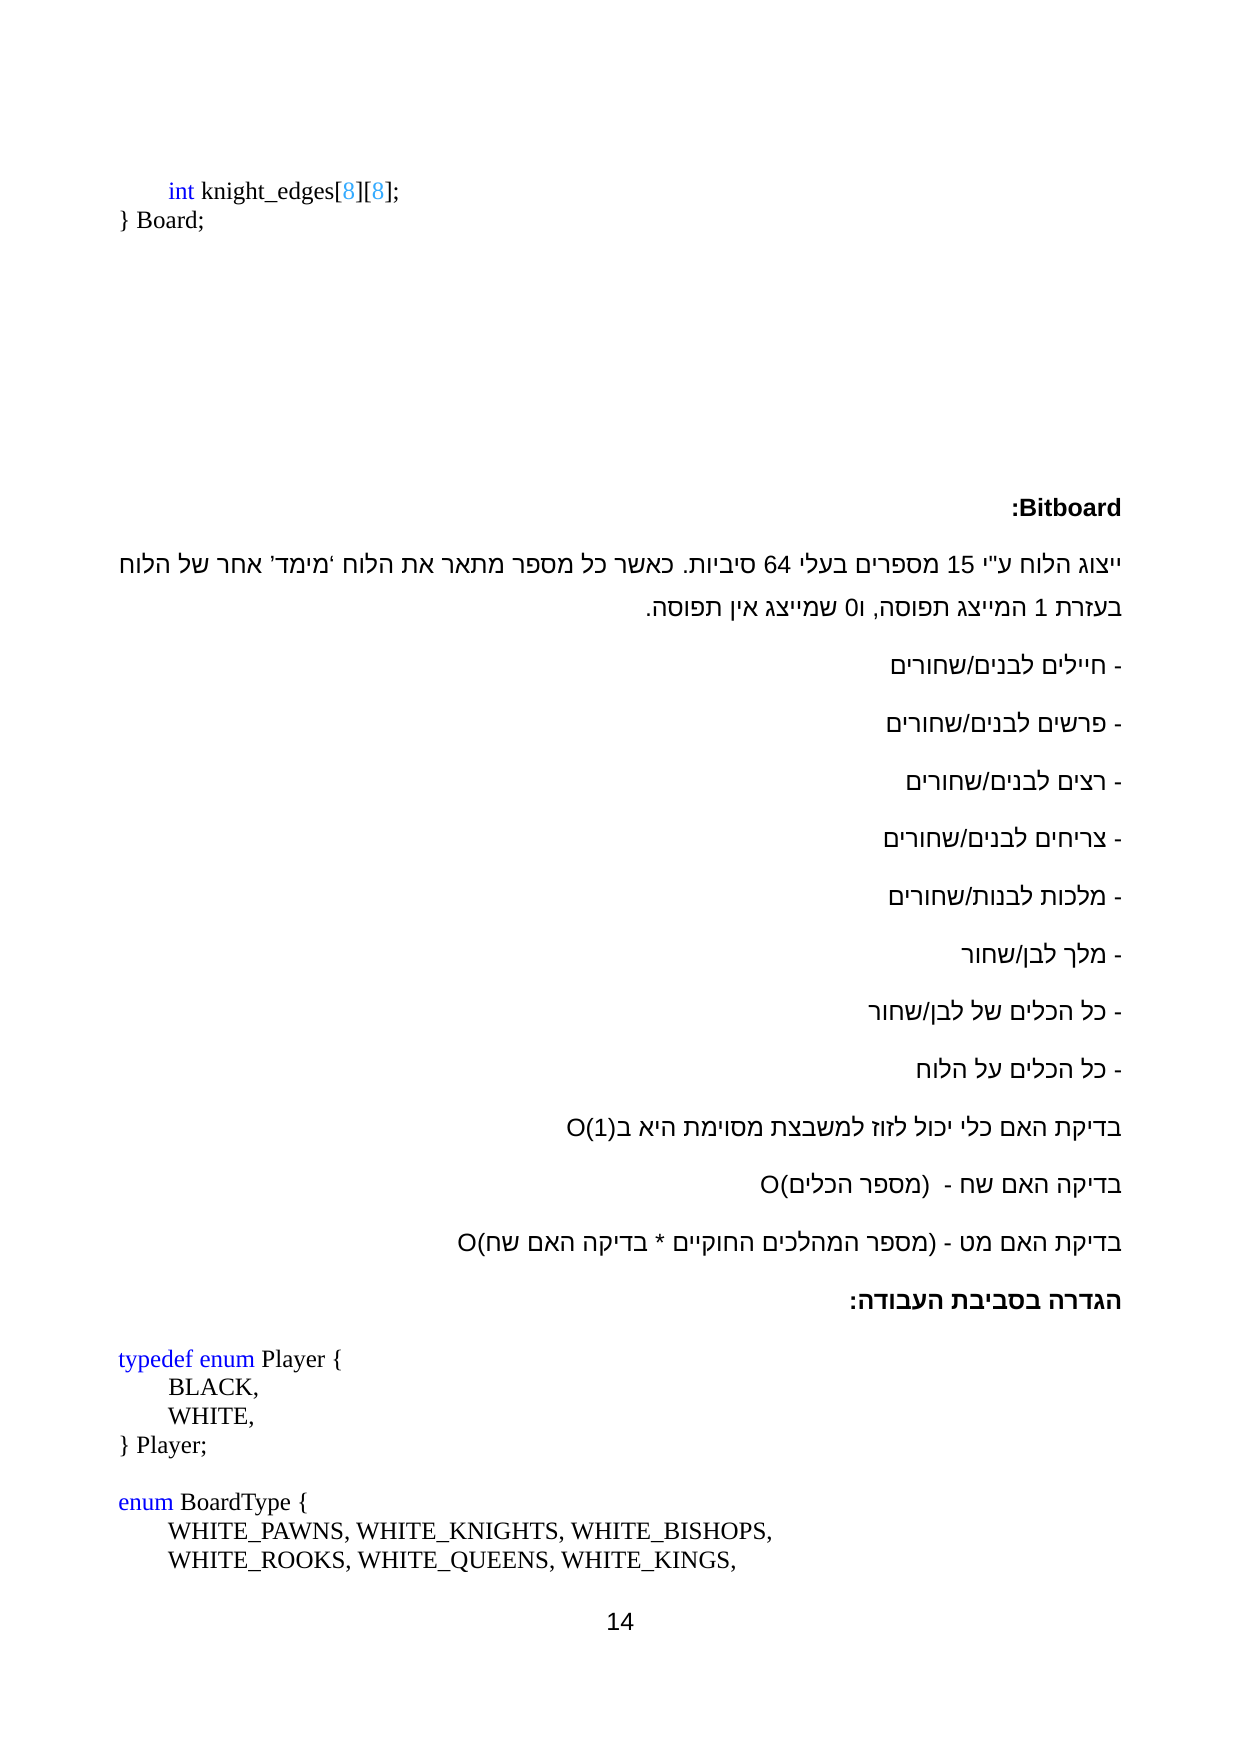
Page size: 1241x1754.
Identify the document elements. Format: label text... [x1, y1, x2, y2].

text WHITE, [118, 1401, 1122, 1430]
text WHITE_ROOKS, WHITE_QUEENS, WHITE_KINGS, [118, 1545, 1122, 1574]
text WHITE_PAWNS, WHITE_KNIGHTS, WHITE_BISHOPS, [118, 1516, 1122, 1545]
text - כל הכלים על הלוח [118, 1055, 1122, 1084]
text Bitboard: [118, 493, 1122, 521]
text - צריחים לבנים/שחורים [118, 824, 1122, 853]
text בדיקה האם שח - (מספר הכלים)O [118, 1171, 1122, 1199]
text } Player; [118, 1430, 1122, 1459]
text enum BoardType { [118, 1487, 1122, 1516]
text - מלכות לבנות/שחורים [118, 882, 1122, 911]
text בדיקת האם כלי יכול לזוז למשבצת מסוימת היא בO(1) [118, 1113, 1122, 1142]
text - חיילים לבנים/שחורים [118, 651, 1122, 680]
text int knight_edges[8][8]; [118, 176, 1122, 205]
text ייצוג הלוח ע"י 15 מספרים בעלי 64 סיביות. כאשר כל מספר מתאר את הלוח ‘מימד’ אחר של הלוח בעזרת 1 המייצג תפוסה, ו0 שמייצג אין תפוסה. [118, 550, 1122, 622]
text - כל הכלים של לבן/שחור [118, 997, 1122, 1026]
text } Board; [118, 205, 1122, 234]
text בדיקת האם מט - (מספר המהלכים החוקיים * בדיקה האם שח)O [118, 1228, 1122, 1257]
text - רצים לבנים/שחורים [118, 767, 1122, 795]
text - פרשים לבנים/שחורים [118, 709, 1122, 738]
text typedef enum Player { [118, 1344, 1122, 1372]
text הגדרה בסביבת העבודה: [118, 1286, 1122, 1315]
text - מלך לבן/שחור [118, 940, 1122, 968]
text BLACK, [118, 1372, 1122, 1401]
